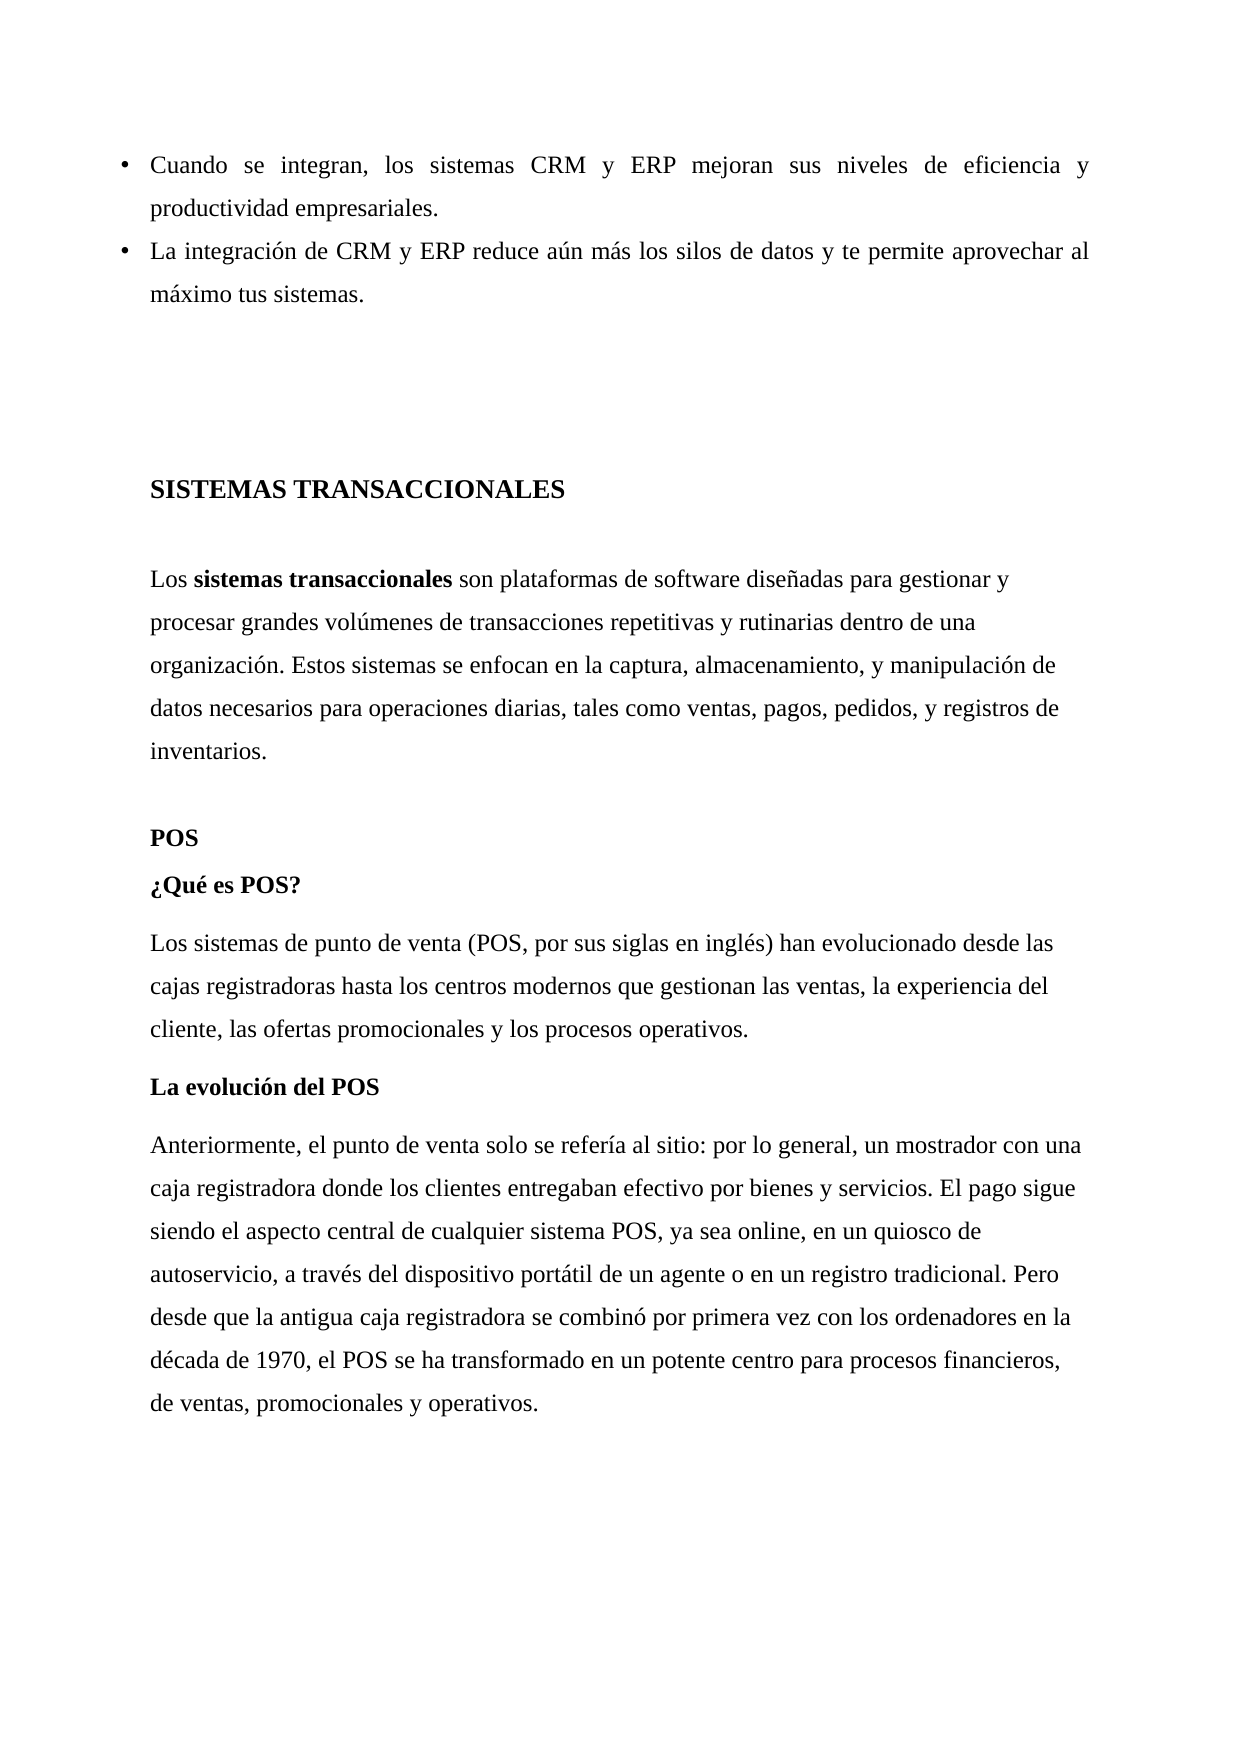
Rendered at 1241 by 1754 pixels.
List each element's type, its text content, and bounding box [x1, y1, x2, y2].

text Anteriormente, el punto de venta solo se refería al sitio: por lo general, un mostrador con una caja registradora donde los clientes entregaban efectivo por bienes y servicios. El pago sigue siendo el aspecto central de cualquier sistema POS, ya sea online, en un quiosco de autoservicio, a través del dispositivo portátil de un agente o en un registro tradicional. Pero desde que la antigua caja registradora se combinó por primera vez con los ordenadores en la década de 1970, el POS se ha transformado en un potente centro para procesos financieros, de ventas, promocionales y operativos. [150, 1130, 1090, 1417]
text Los sistemas transaccionales son plataformas de software diseñadas para gestionar y procesar grandes volúmenes de transacciones repetitivas y rutinarias dentro de una organización. Estos sistemas se enfocan en la captura, almacenamiento, y manipulación de datos necesarios para operaciones diarias, tales como ventas, pagos, pedidos, y registros de inventarios. [150, 564, 1090, 765]
text La evolución del POS [150, 1072, 1090, 1101]
subtitle SISTEMAS TRANSACCIONALES [150, 473, 1090, 504]
list Cuando se integran, los sistemas CRM y ERP mejoran sus niveles de eficiencia y productividad empresariales. [150, 150, 1090, 222]
text Los sistemas de punto de venta (POS, por sus siglas en inglés) han evolucionado desde las cajas registradoras hasta los centros modernos que gestionan las ventas, la experiencia del cliente, las ofertas promocionales y los procesos operativos. [150, 928, 1090, 1043]
text ¿Qué es POS? [150, 870, 1090, 899]
text POS [150, 823, 1090, 851]
list La integración de CRM y ERP reduce aún más los silos de datos y te permite aprovechar al máximo tus sistemas. [150, 236, 1090, 308]
